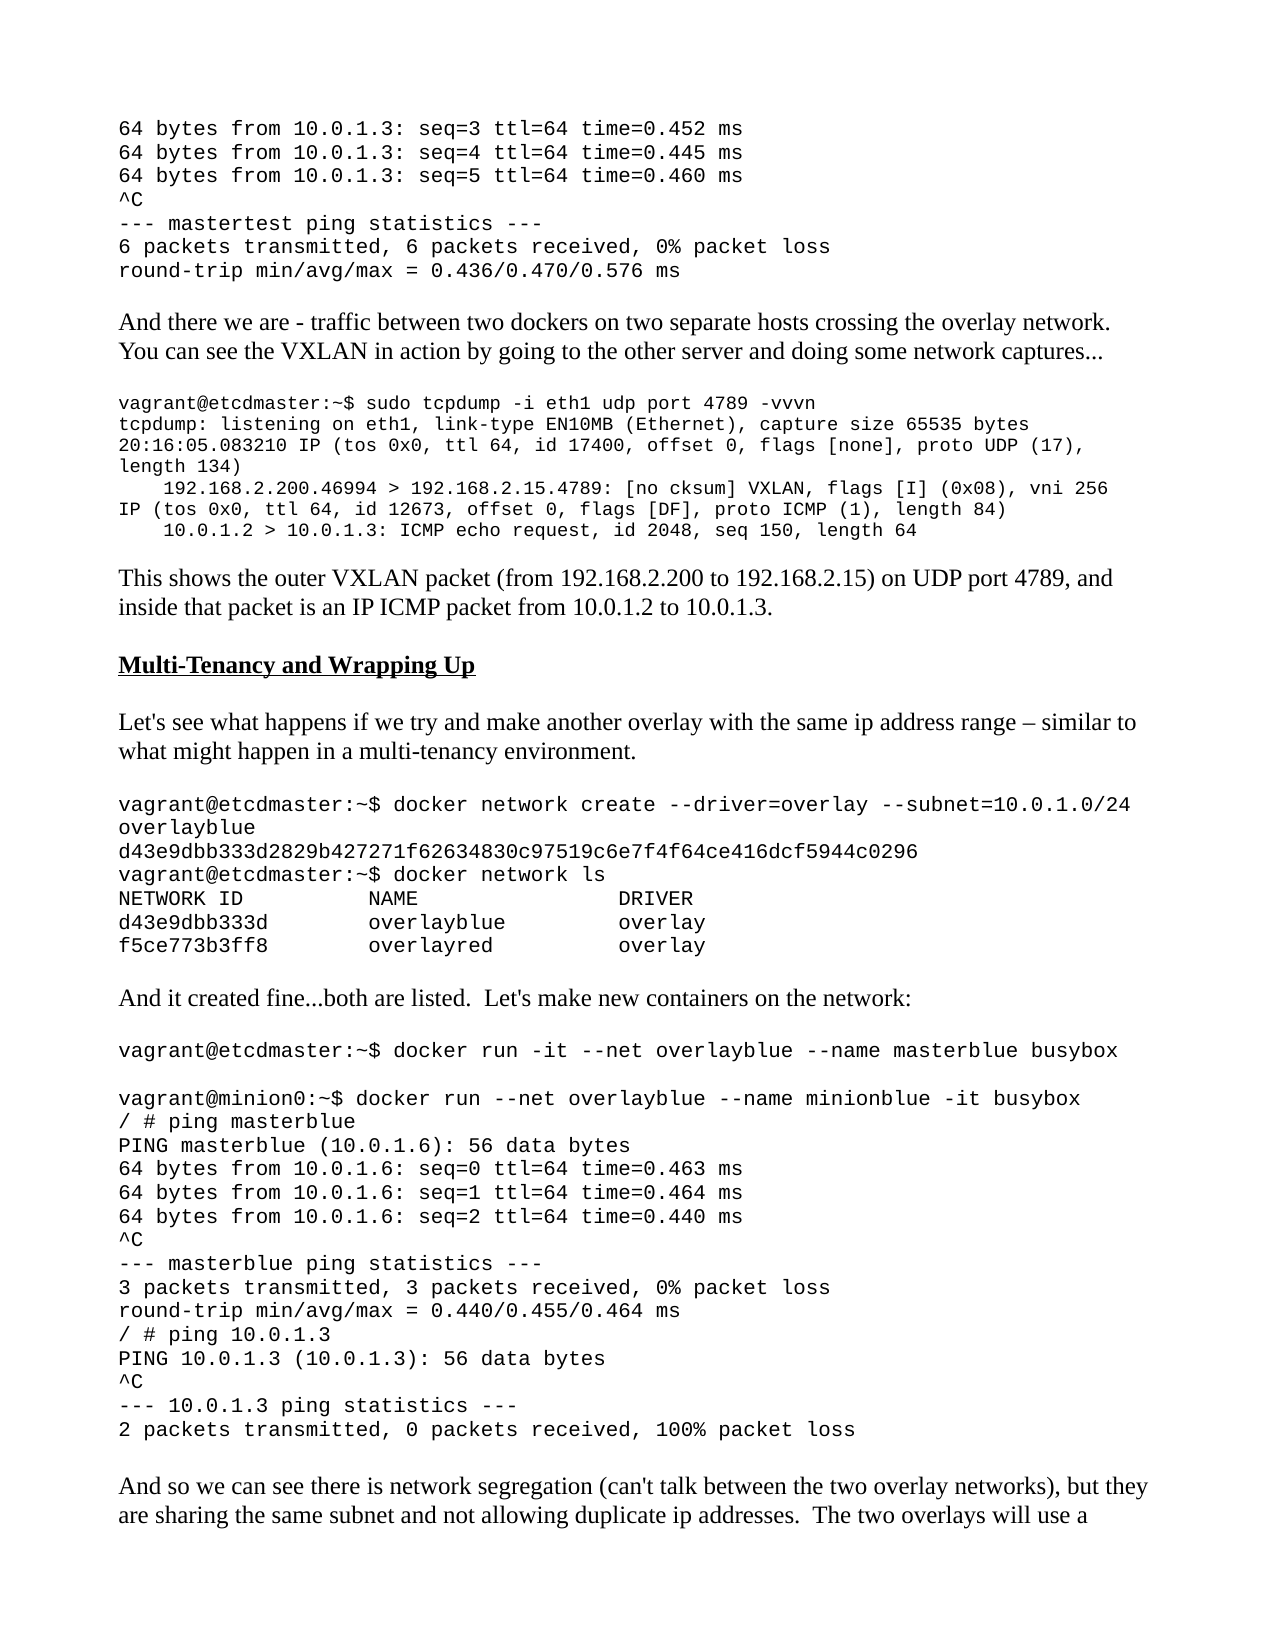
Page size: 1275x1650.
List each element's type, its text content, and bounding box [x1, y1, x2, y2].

text round-trip min/avg/max = 0.440/0.455/0.464 ms [118, 1300, 1157, 1324]
text --- 10.0.1.3 ping statistics --- [118, 1395, 1157, 1418]
text 64 bytes from 10.0.1.6: seq=2 ttl=64 time=0.440 ms [118, 1206, 1157, 1229]
text This shows the outer VXLAN packet (from 192.168.2.200 to 192.168.2.15) on UDP port 4789, and inside that packet is an IP ICMP packet from 10.0.1.2 to 10.0.1.3. [118, 563, 1157, 621]
text IP (tos 0x0, ttl 64, id 12673, offset 0, flags [DF], proto ICMP (1), length 84) [118, 500, 1157, 521]
text 64 bytes from 10.0.1.3: seq=4 ttl=64 time=0.445 ms [118, 142, 1157, 165]
text vagrant@etcdmaster:~$ docker network ls [118, 864, 1157, 888]
text vagrant@etcdmaster:~$ docker run -it --net overlayblue --name masterblue busybox [118, 1040, 1157, 1064]
text ^C [118, 1371, 1157, 1395]
text vagrant@etcdmaster:~$ sudo tcpdump -i eth1 udp port 4789 -vvvn [118, 393, 1157, 415]
text --- masterblue ping statistics --- [118, 1253, 1157, 1277]
text ^C [118, 189, 1157, 213]
text 192.168.2.200.46994 > 192.168.2.15.4789: [no cksum] VXLAN, flags [I] (0x08), vni 256 [118, 478, 1157, 500]
text 64 bytes from 10.0.1.3: seq=5 ttl=64 time=0.460 ms [118, 165, 1157, 189]
text --- mastertest ping statistics --- [118, 213, 1157, 236]
text 20:16:05.083210 IP (tos 0x0, ttl 64, id 17400, offset 0, flags [none], proto UDP (17), length 134) [118, 436, 1157, 478]
text And it created fine...both are listed. Let's make new containers on the network: [118, 983, 1157, 1011]
text 2 packets transmitted, 0 packets received, 100% packet loss [118, 1418, 1157, 1442]
text vagrant@etcdmaster:~$ docker network create --driver=overlay --subnet=10.0.1.0/24 overlayblue [118, 793, 1157, 841]
text 3 packets transmitted, 3 packets received, 0% packet loss [118, 1277, 1157, 1300]
text tcpdump: listening on eth1, link-type EN10MB (Ethernet), capture size 65535 bytes [118, 415, 1157, 436]
text / # ping masterblue [118, 1111, 1157, 1135]
text And so we can see there is network segregation (can't talk between the two overlay networks), but they are sharing the same subnet and not allowing duplicate ip addresses. The two overlays will use a [118, 1471, 1157, 1528]
text / # ping 10.0.1.3 [118, 1324, 1157, 1348]
text PING masterblue (10.0.1.6): 56 data bytes [118, 1135, 1157, 1158]
text 64 bytes from 10.0.1.6: seq=1 ttl=64 time=0.464 ms [118, 1182, 1157, 1206]
text round-trip min/avg/max = 0.436/0.470/0.576 ms [118, 260, 1157, 284]
text 6 packets transmitted, 6 packets received, 0% packet loss [118, 236, 1157, 260]
text d43e9dbb333d overlayblue overlay [118, 912, 1157, 935]
text vagrant@minion0:~$ docker run --net overlayblue --name minionblue -it busybox [118, 1087, 1157, 1111]
text Let's see what happens if we try and make another overlay with the same ip address range – similar to what might happen in a multi-tenancy environment. [118, 707, 1157, 765]
text d43e9dbb333d2829b427271f62634830c97519c6e7f4f64ce416dcf5944c0296 [118, 841, 1157, 864]
text NETWORK ID NAME DRIVER [118, 888, 1157, 912]
text 64 bytes from 10.0.1.3: seq=3 ttl=64 time=0.452 ms [118, 118, 1157, 142]
text f5ce773b3ff8 overlayred overlay [118, 935, 1157, 959]
text 10.0.1.2 > 10.0.1.3: ICMP echo request, id 2048, seq 150, length 64 [118, 521, 1157, 542]
text Multi-Tenancy and Wrapping Up [118, 650, 1157, 678]
text 64 bytes from 10.0.1.6: seq=0 ttl=64 time=0.463 ms [118, 1158, 1157, 1182]
text ^C [118, 1229, 1157, 1253]
text And there we are - traffic between two dockers on two separate hosts crossing the overlay network. You can see the VXLAN in action by going to the other server and doing some network captures... [118, 307, 1157, 365]
text PING 10.0.1.3 (10.0.1.3): 56 data bytes [118, 1348, 1157, 1371]
